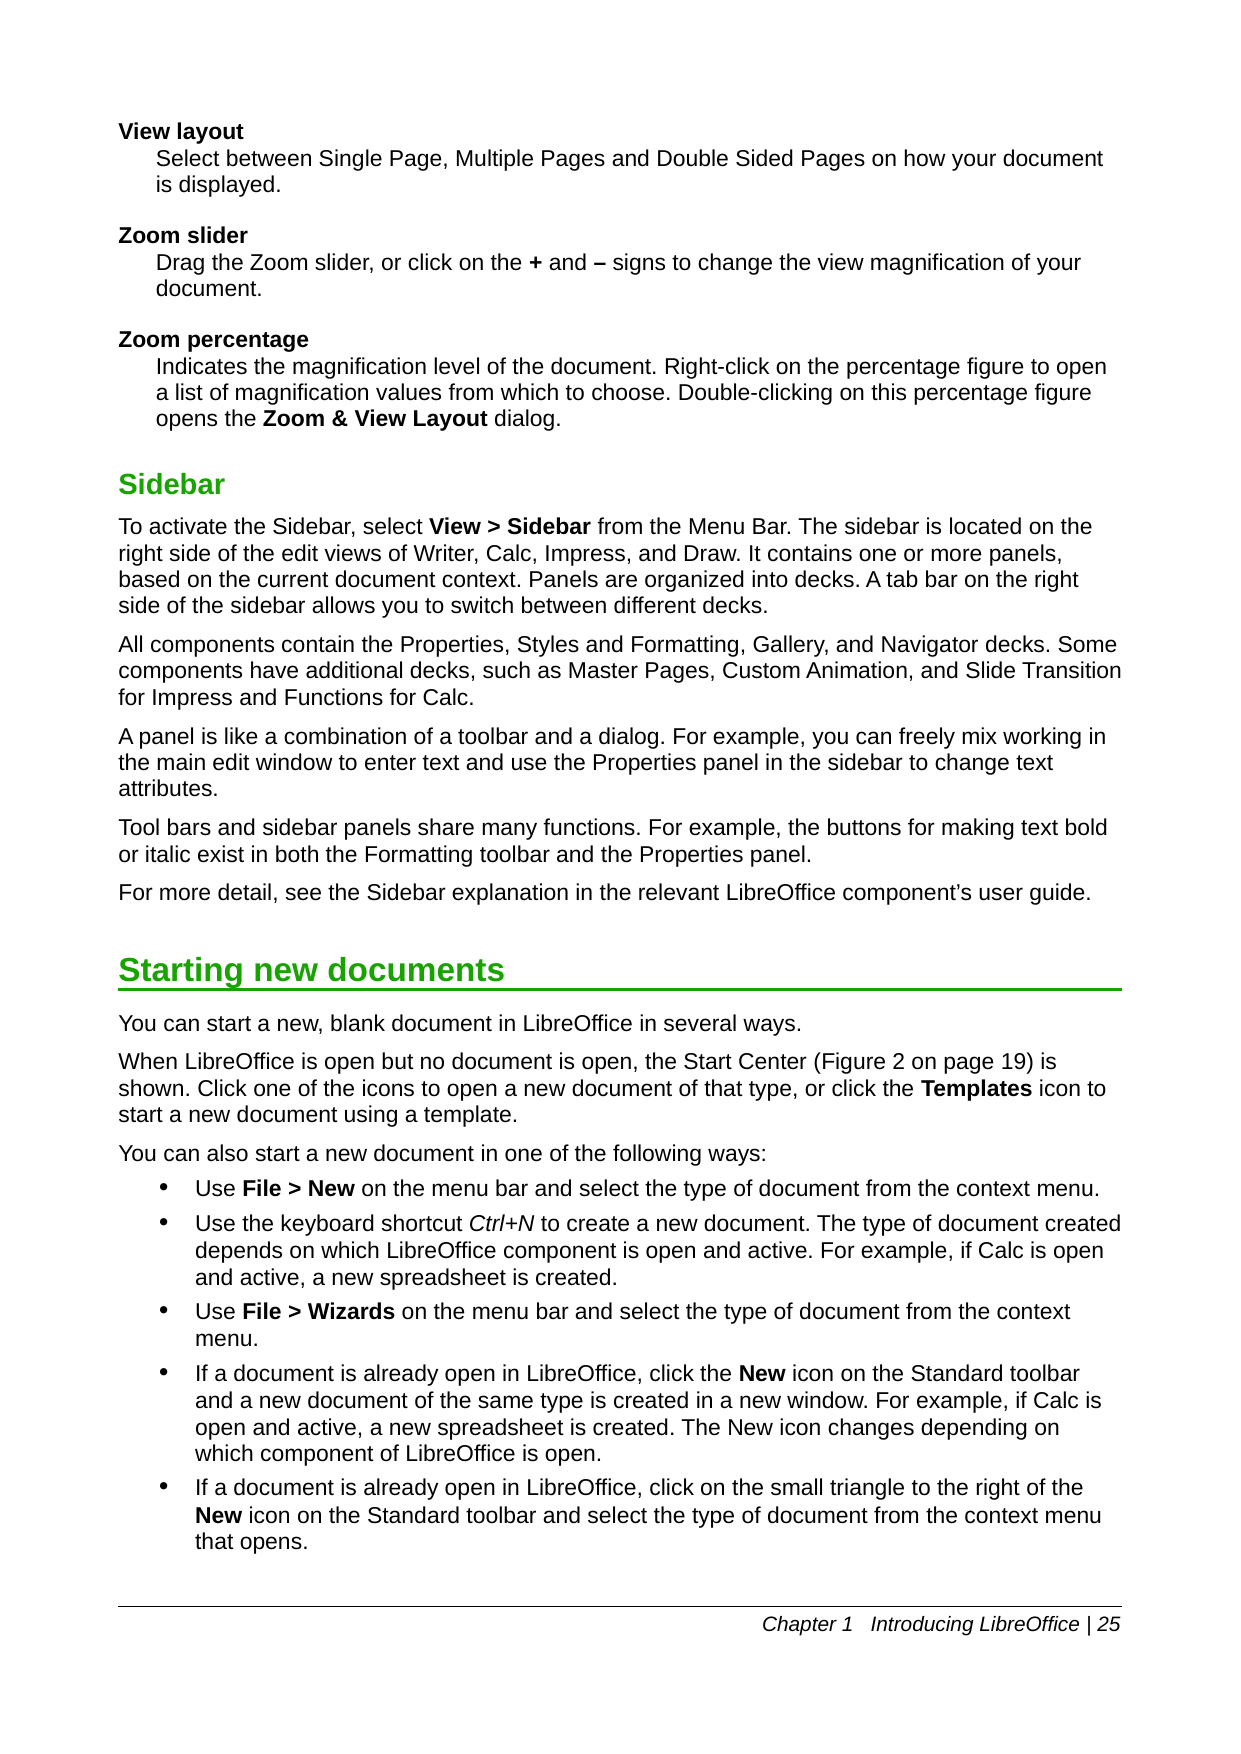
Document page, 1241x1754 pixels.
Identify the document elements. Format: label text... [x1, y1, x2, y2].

list If a document is already open in LibreOffice, click on the small triangle to the right of the New icon on the Standard toolbar and select the type of document from the context menu that opens. [156, 1472, 1122, 1554]
text Select between Single Page, Multiple Pages and Double Sided Pages on how your document is displayed. [156, 144, 1122, 197]
text Zoom slider [118, 222, 1122, 248]
text A panel is like a combination of a toolbar and a dialog. For example, you can freely mix working in the main edit window to enter text and use the Properties panel in the sidebar to change text attributes. [118, 723, 1122, 802]
text Indicates the magnification level of the document. Right-click on the percentage figure to open a list of magnification values from which to choose. Double-clicking on this percentage figure opens the Zoom & View Layout dialog. [156, 353, 1122, 432]
list If a document is already open in LibreOffice, click the New icon on the Standard toolbar and a new document of the same type is created in a new window. For example, if Calc is open and active, a new spreadsheet is created. The New icon changes depending on which component of LibreOffice is open. [156, 1358, 1122, 1466]
list Use File > New on the menu bar and select the type of document from the context menu. [156, 1173, 1122, 1202]
text All components contain the Properties, Styles and Formatting, Gallery, and Navigator decks. Some components have additional decks, such as Master Pages, Custom Animation, and Slide Transition for Impress and Functions for Calc. [118, 631, 1122, 710]
text Drag the Zoom slider, or click on the + and – signs to change the view magnification of your document. [156, 248, 1122, 301]
text When LibreOffice is open but no document is open, the Start Center (Figure 2 on page 21) is shown. Click one of the icons to open a new document of that type, or click the Templates icon to start a new document using a template. [118, 1048, 1122, 1127]
text To activate the Sidebar, select View > Sidebar from the Menu Bar. The sidebar is located on the right side of the edit views of Writer, Calc, Impress, and Draw. It contains one or more panels, based on the current document context. Panels are organized into decks. A tab bar on the right side of the sidebar allows you to switch between different decks. [118, 513, 1122, 618]
list Use File > Wizards on the menu bar and select the type of document from the context menu. [156, 1296, 1122, 1352]
text Tool bars and sidebar panels share many functions. For example, the buttons for making text bold or italic exist in both the Formatting toolbar and the Properties panel. [118, 814, 1122, 867]
subtitle Sidebar [118, 467, 1122, 501]
text Zoom percentage [118, 326, 1122, 353]
text View layout [118, 118, 1122, 144]
subtitle Starting new documents [118, 950, 1122, 988]
text You can start a new, blank document in LibreOffice in several ways. [118, 1009, 1122, 1036]
text For more detail, see the Sidebar explanation in the relevant LibreOffice component’s user guide. [118, 879, 1122, 906]
list Use the keyboard shortcut Ctrl+N to create a new document. The type of document created depends on which LibreOffice component is open and active. For example, if Calc is open and active, a new spreadsheet is created. [156, 1208, 1122, 1290]
list You can also start a new document in one of the following ways: [118, 1140, 1122, 1166]
